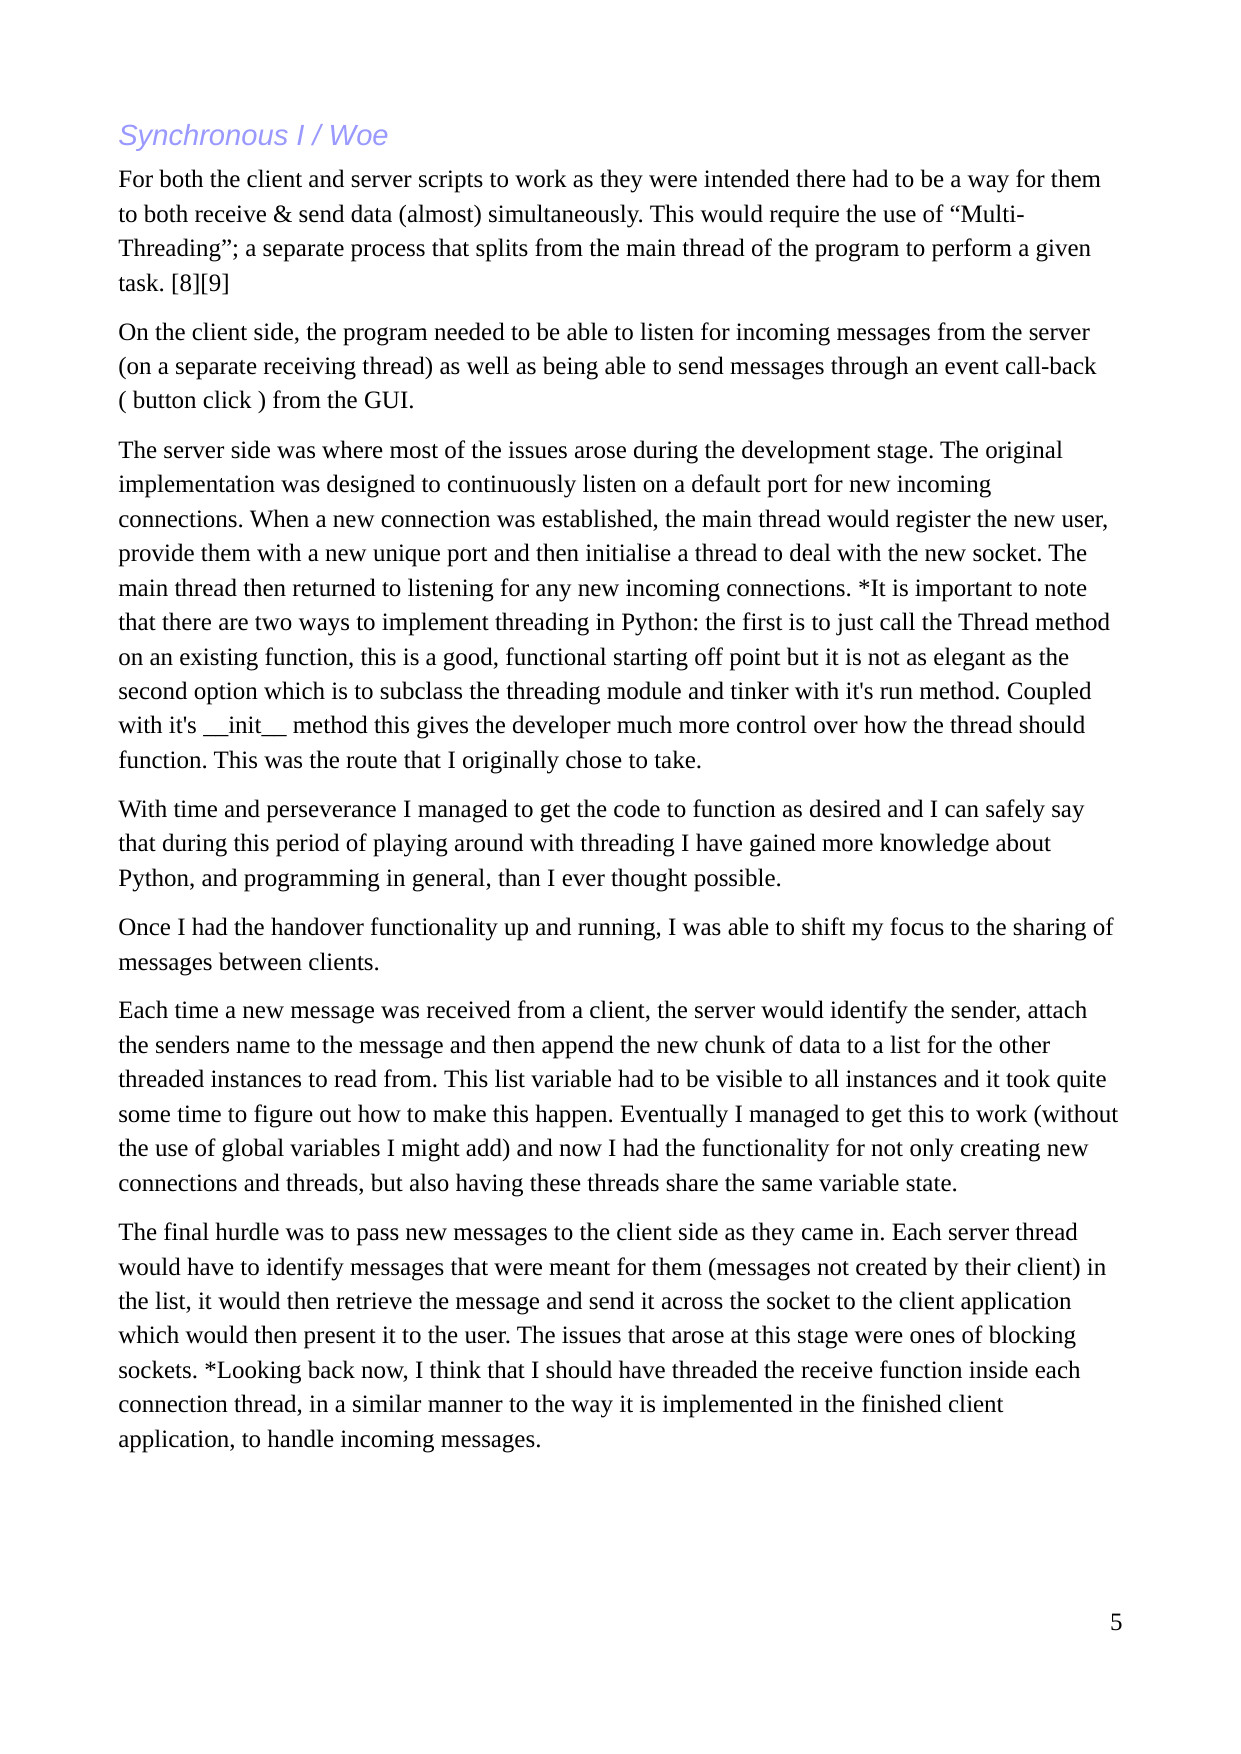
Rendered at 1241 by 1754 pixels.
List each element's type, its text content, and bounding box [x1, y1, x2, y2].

text On the client side, the program needed to be able to listen for incoming messages from the server (on a separate receiving thread) as well as being able to send messages through an event call-back ( button click ) from the GUI. [118, 317, 1122, 414]
text Once I had the handover functionality up and running, I was able to shift my focus to the sharing of messages between clients. [118, 912, 1122, 975]
text With time and perseverance I managed to get the code to function as desired and I can safely say that during this period of playing around with threading I have gained more knowledge about Python, and programming in general, than I ever thought possible. [118, 794, 1122, 892]
subtitle Synchronous I / Woe [118, 118, 1122, 152]
text The final hurdle was to pass new messages to the client side as they came in. Each server thread would have to identify messages that were meant for them (messages not created by their client) in the list, it would then retrieve the message and send it across the socket to the client application which would then present it to the user. The issues that arose at this stage were ones of blocking sockets. *Looking back now, I think that I should have threaded the receive function inside each connection thread, in a similar manner to the way it is implemented in the finished client application, to handle incoming messages. [118, 1217, 1122, 1453]
text For both the client and server scripts to work as they were intended there had to be a way for them to both receive & send data (almost) simultaneously. This would require the use of “Multi-Threading”; a separate process that splits from the main thread of the program to perform a given task. [8][9] [118, 164, 1122, 296]
text The server side was where most of the issues arose during the development stage. The original implementation was designed to continuously listen on a default port for new incoming connections. When a new connection was established, the main thread would register the new user, provide them with a new unique port and then initialise a thread to deal with the new socket. The main thread then returned to listening for any new incoming connections. *It is important to note that there are two ways to implement threading in Python: the first is to just call the Thread method on an existing function, this is a good, functional starting off point but it is not as elegant as the second option which is to subclass the threading module and tinker with it's run method. Coupled with it's __init__ method this gives the developer much more control over how the thread should function. This was the route that I originally chose to take. [118, 435, 1122, 774]
text Each time a new message was received from a client, the server would identify the sender, attach the senders name to the message and then append the new chunk of data to a list for the other threaded instances to read from. This list variable had to be visible to all instances and it took quite some time to figure out how to make this happen. Eventually I managed to get this to work (without the use of global variables I might add) and now I had the functionality for not only creating new connections and threads, but also having these threads share the same variable state. [118, 996, 1122, 1197]
